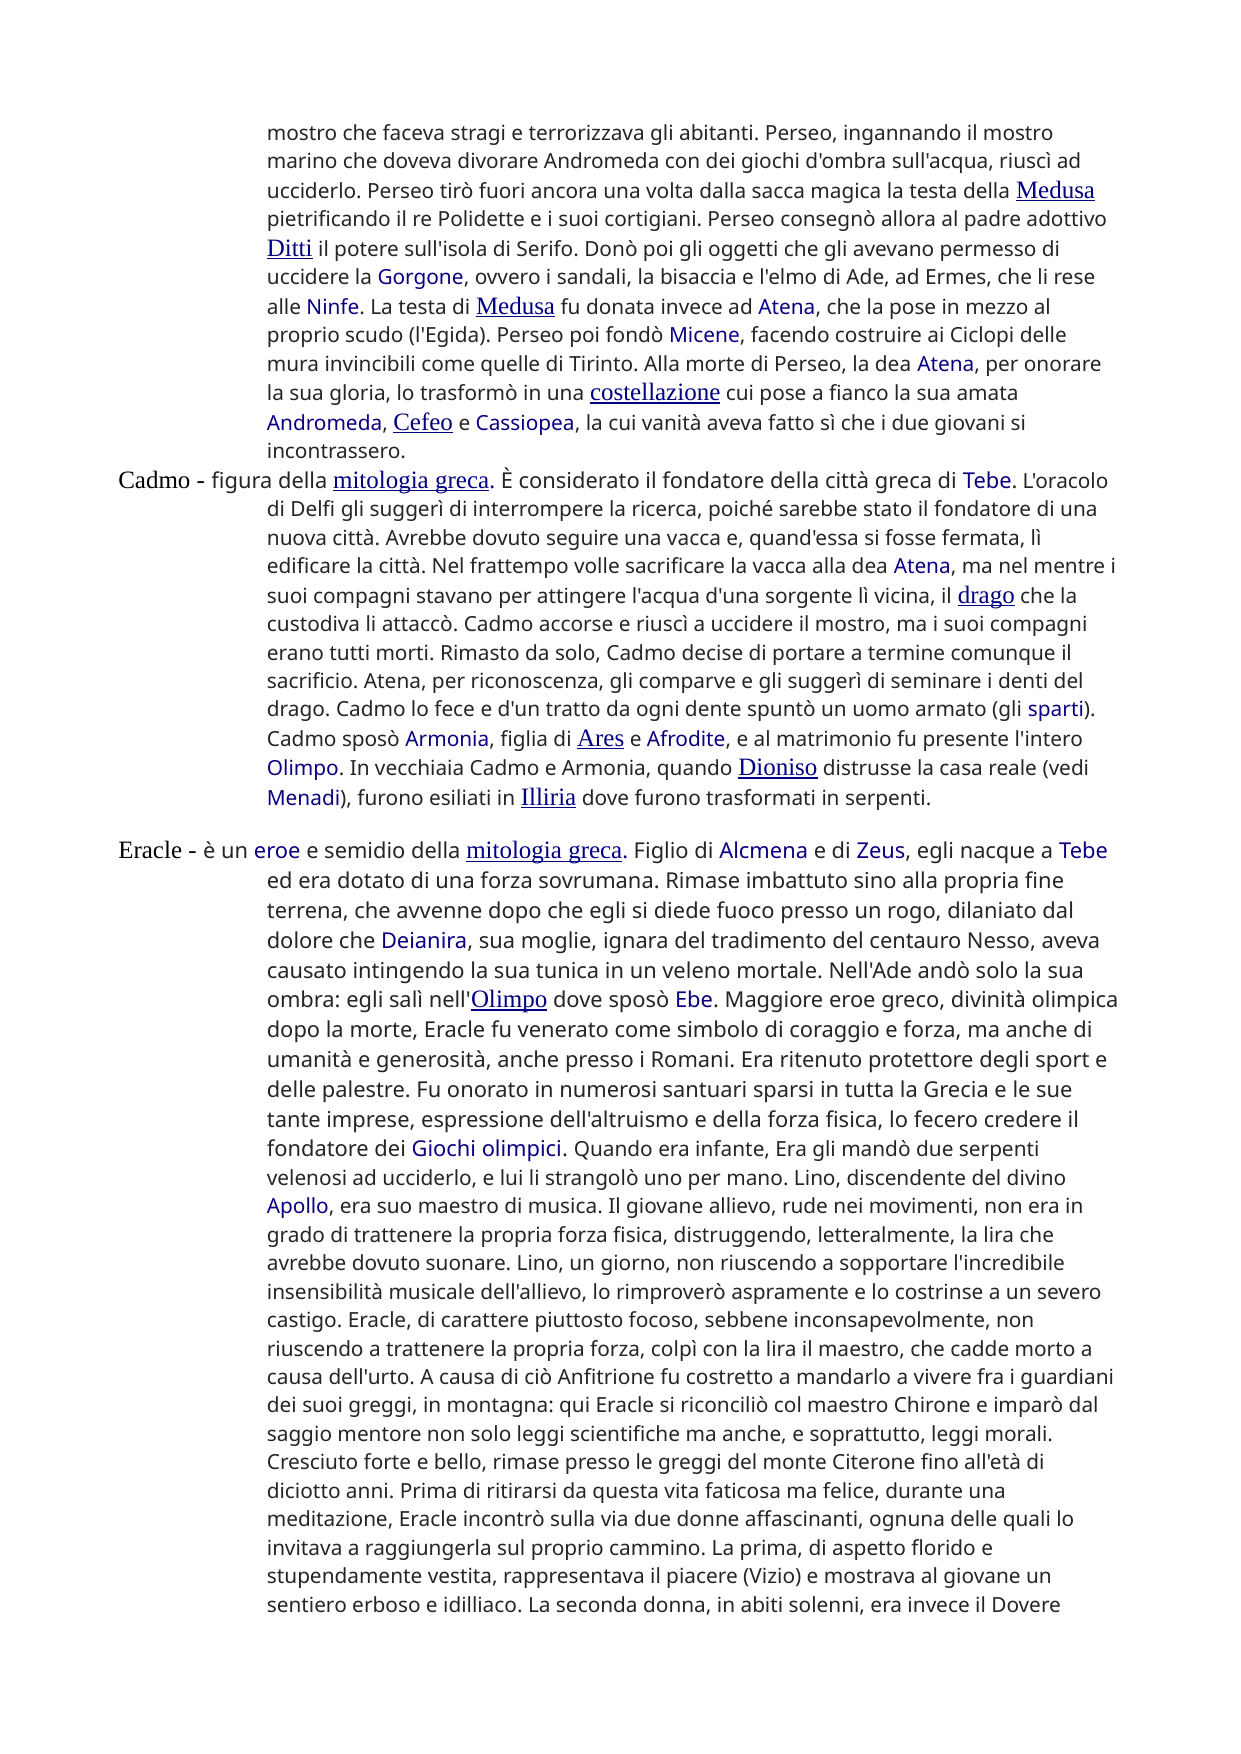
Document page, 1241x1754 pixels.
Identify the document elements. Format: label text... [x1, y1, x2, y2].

text mostro che faceva stragi e terrorizzava gli abitanti. Perseo, ingannando il mostro marino che doveva divorare Andromeda con dei giochi d'ombra sull'acqua, riuscì ad ucciderlo. Perseo tirò fuori ancora una volta dalla sacca magica la testa della Medusa pietrificando il re Polidette e i suoi cortigiani. Perseo consegnò allora al padre adottivo Ditti il potere sull'isola di Serifo. Donò poi gli oggetti che gli avevano permesso di uccidere la Gorgone, ovvero i sandali, la bisaccia e l'elmo di Ade, ad Ermes, che li rese alle Ninfe. La testa di Medusa fu donata invece ad Atena, che la pose in mezzo al proprio scudo (l'Egida). Perseo poi fondò Micene, facendo costruire ai Ciclopi delle mura invincibili come quelle di Tirinto. Alla morte di Perseo, la dea Atena, per onorare la sua gloria, lo trasformò in una costellazione cui pose a fianco la sua amata Andromeda, Cefeo e Cassiopea, la cui vanità aveva fatto sì che i due giovani si incontrassero. [118, 118, 1122, 464]
text Cadmo - figura della mitologia greca. È considerato il fondatore della città greca di Tebe. L'oracolo di Delfi gli suggerì di interrompere la ricerca, poiché sarebbe stato il fondatore di una nuova città. Avrebbe dovuto seguire una vacca e, quand'essa si fosse fermata, lì edificare la città. Nel frattempo volle sacrificare la vacca alla dea Atena, ma nel mentre i suoi compagni stavano per attingere l'acqua d'una sorgente lì vicina, il drago che la custodiva li attaccò. Cadmo accorse e riuscì a uccidere il mostro, ma i suoi compagni erano tutti morti. Rimasto da solo, Cadmo decise di portare a termine comunque il sacrificio. Atena, per riconoscenza, gli comparve e gli suggerì di seminare i denti del drago. Cadmo lo fece e d'un tratto da ogni dente spuntò un uomo armato (gli sparti). Cadmo sposò Armonia, figlia di Ares e Afrodite, e al matrimonio fu presente l'intero Olimpo. In vecchiaia Cadmo e Armonia, quando Dioniso distrusse la casa reale (vedi Menadi), furono esiliati in Illiria dove furono trasformati in serpenti. [118, 464, 1122, 811]
text Eracle - è un eroe e semidio della mitologia greca. Figlio di Alcmena e di Zeus, egli nacque a Tebe ed era dotato di una forza sovrumana. Rimase imbattuto sino alla propria fine terrena, che avvenne dopo che egli si diede fuoco presso un rogo, dilaniato dal dolore che Deianira, sua moglie, ignara del tradimento del centauro Nesso, aveva causato intingendo la sua tunica in un veleno mortale. Nell'Ade andò solo la sua ombra: egli salì nell'Olimpo dove sposò Ebe. Maggiore eroe greco, divinità olimpica dopo la morte, Eracle fu venerato come simbolo di coraggio e forza, ma anche di umanità e generosità, anche presso i Romani. Era ritenuto protettore degli sport e delle palestre. Fu onorato in numerosi santuari sparsi in tutta la Grecia e le sue tante imprese, espressione dell'altruismo e della forza fisica, lo fecero credere il fondatore dei Giochi olimpici. Quando era infante, Era gli mandò due serpenti velenosi ad ucciderlo, e lui li strangolò uno per mano. Lino, discendente del divino Apollo, era suo maestro di musica. Il giovane allievo, rude nei movimenti, non era in grado di trattenere la propria forza fisica, distruggendo, letteralmente, la lira che avrebbe dovuto suonare. Lino, un giorno, non riuscendo a sopportare l'incredibile insensibilità musicale dell'allievo, lo rimproverò aspramente e lo costrinse a un severo castigo. Eracle, di carattere piuttosto focoso, sebbene inconsapevolmente, non riuscendo a trattenere la propria forza, colpì con la lira il maestro, che cadde morto a causa dell'urto. A causa di ciò Anfitrione fu costretto a mandarlo a vivere fra i guardiani dei suoi greggi, in montagna: qui Eracle si riconciliò col maestro Chirone e imparò dal saggio mentore non solo leggi scientifiche ma anche, e soprattutto, leggi morali. Cresciuto forte e bello, rimase presso le greggi del monte Citerone fino all'età di diciotto anni. Prima di ritirarsi da questa vita faticosa ma felice, durante una meditazione, Eracle incontrò sulla via due donne affascinanti, ognuna delle quali lo invitava a raggiungerla sul proprio cammino. La prima, di aspetto florido e stupendamente vestita, rappresentava il piacere (Vizio) e mostrava al giovane un sentiero erboso e idilliaco. La seconda donna, in abiti solenni, era invece il Dovere [118, 835, 1122, 1618]
